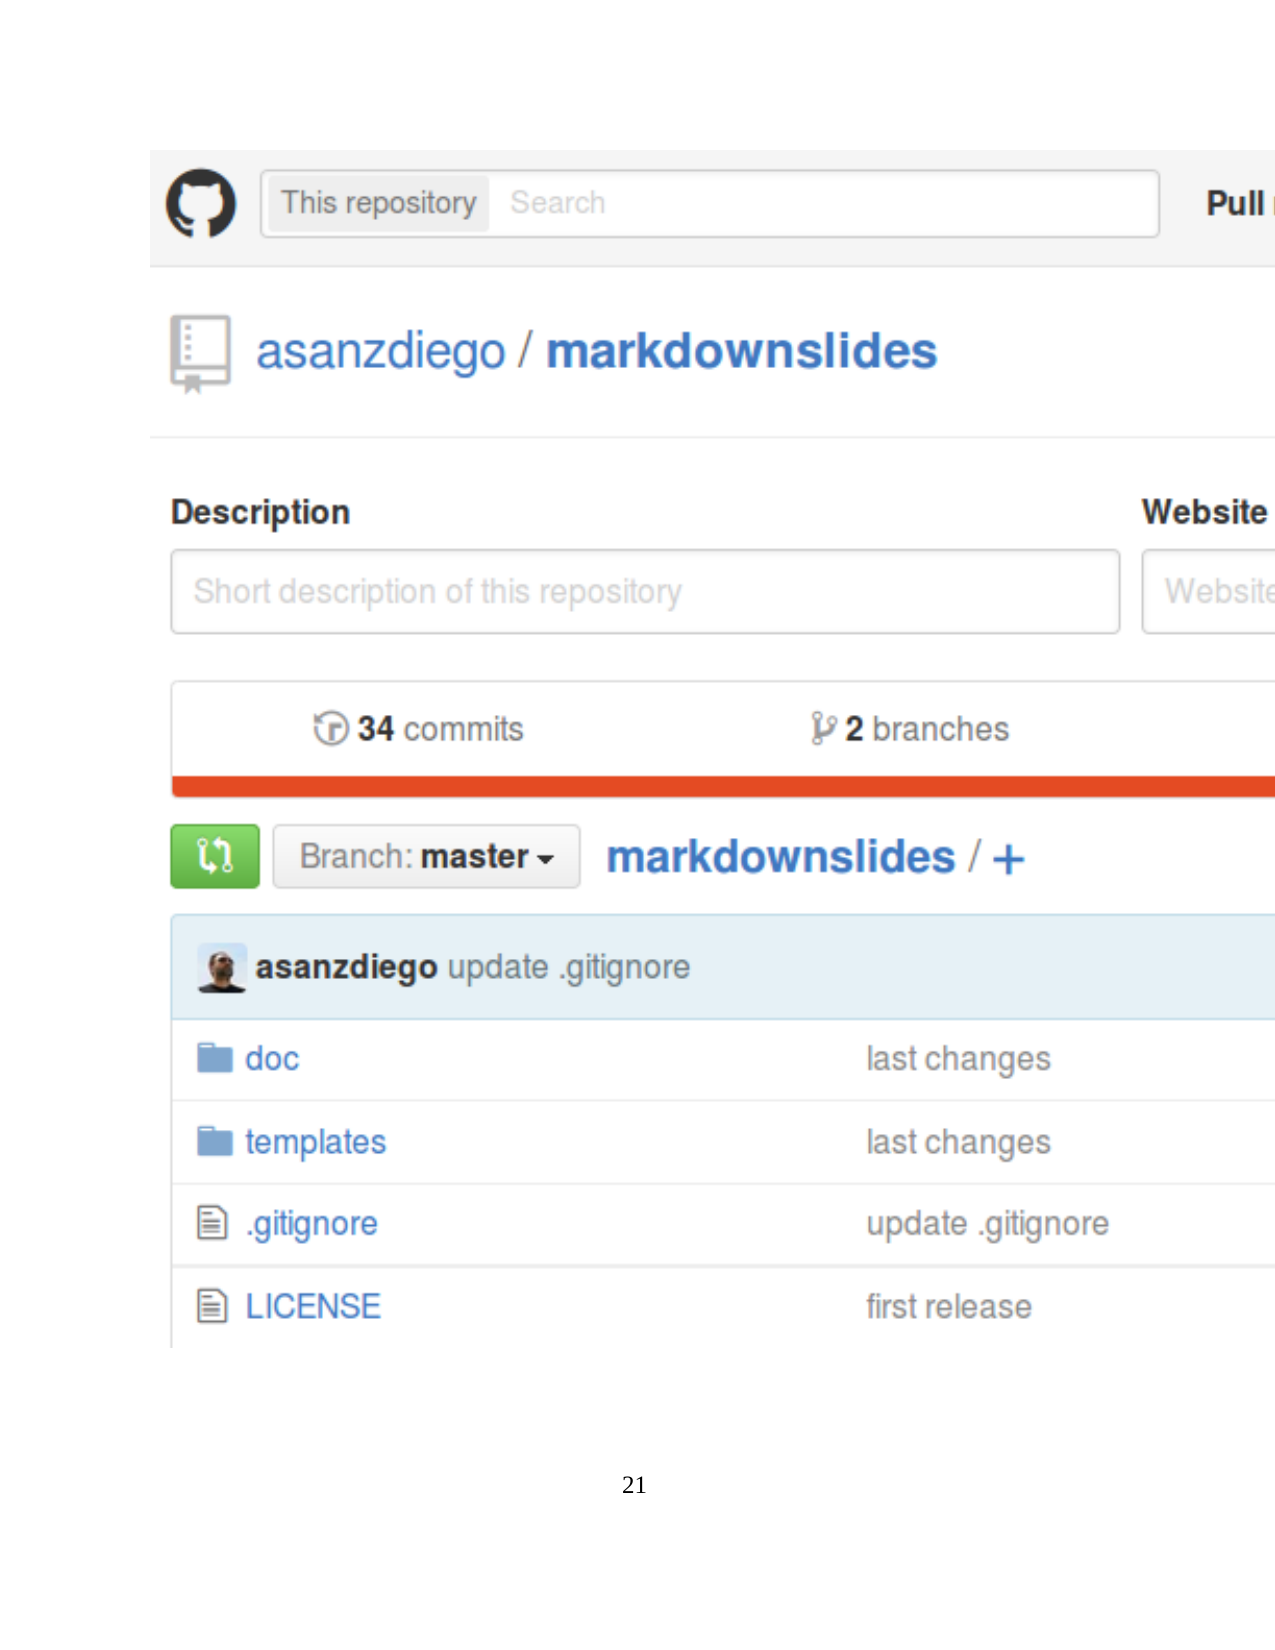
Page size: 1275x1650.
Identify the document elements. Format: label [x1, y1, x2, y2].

picture [150, 150, 1275, 1348]
